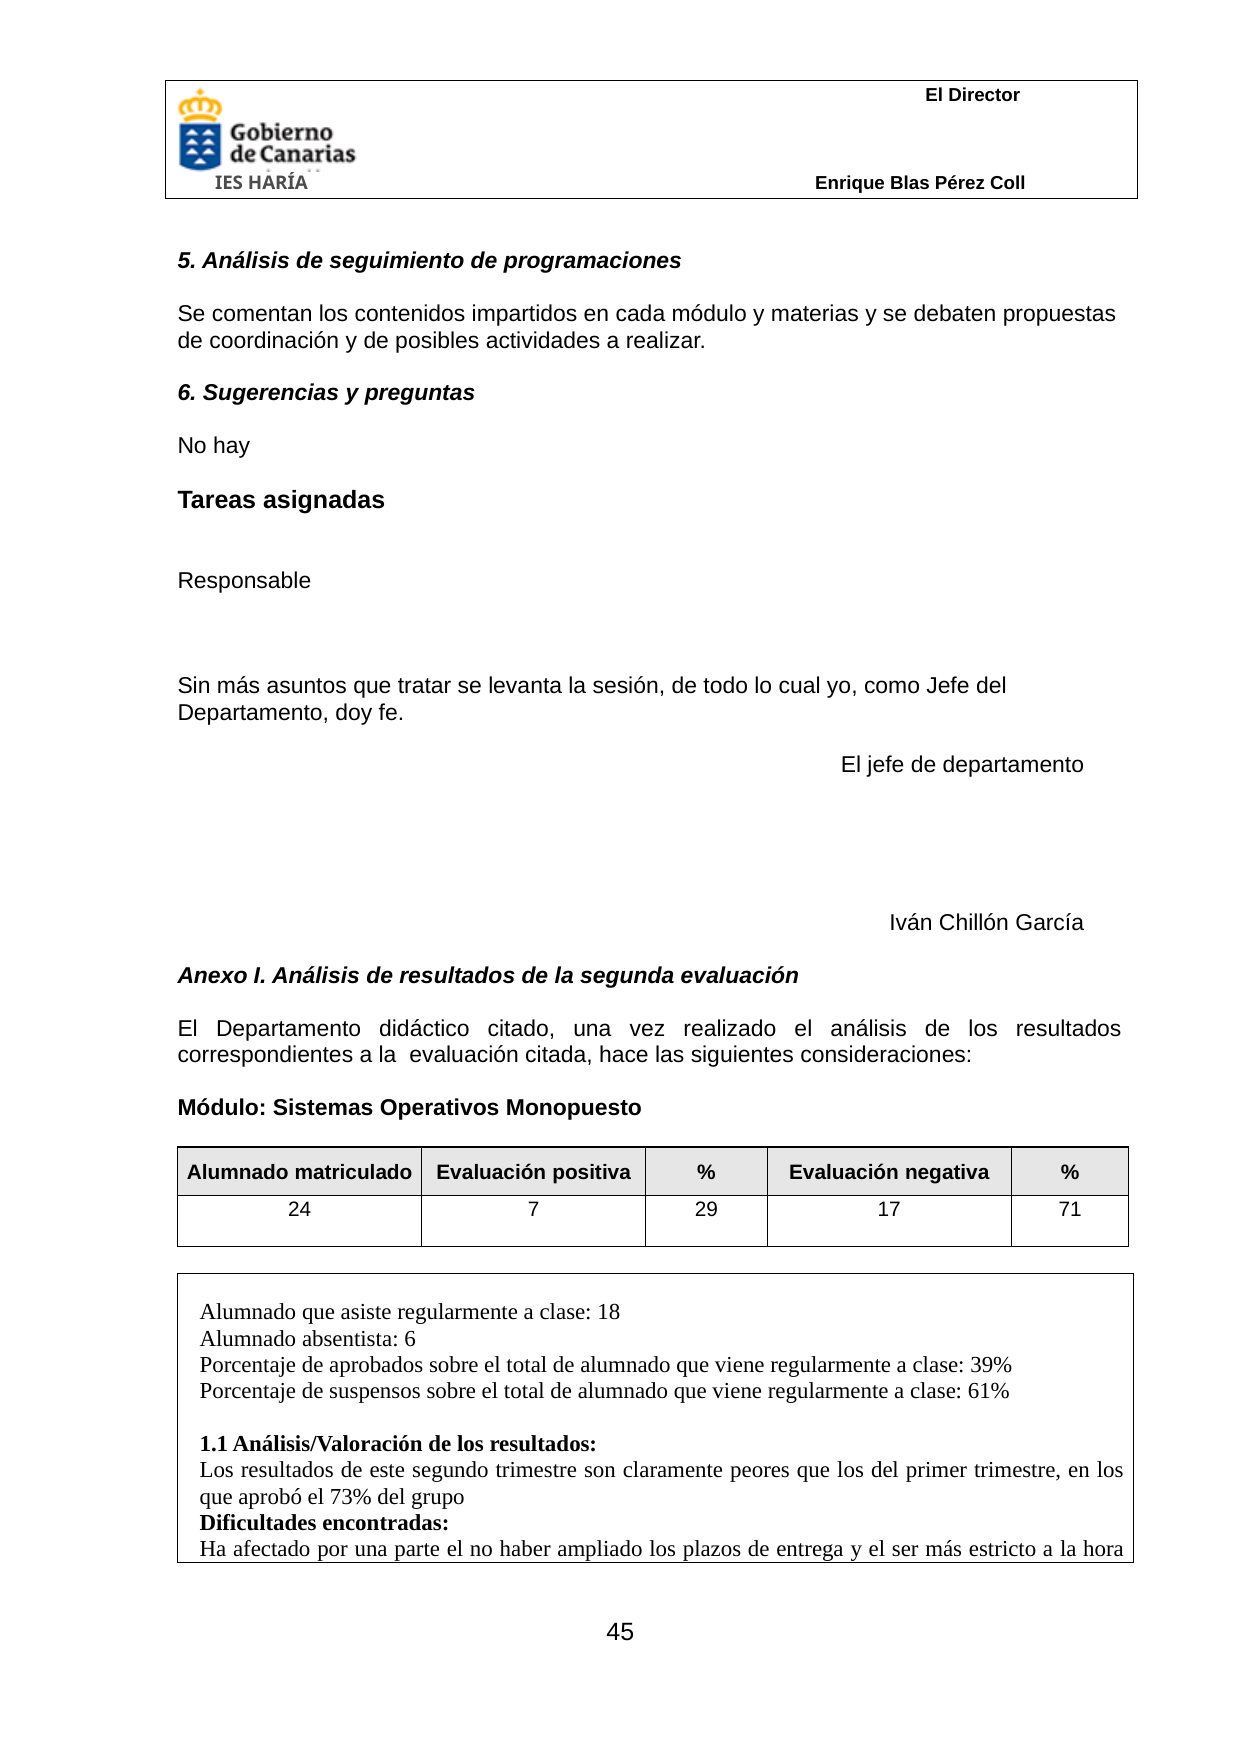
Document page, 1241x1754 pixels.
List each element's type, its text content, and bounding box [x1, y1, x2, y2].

subtitle Anexo I. Análisis de resultados de la segunda evaluación [177, 962, 1122, 988]
text Responsable [177, 567, 1122, 593]
table_cell 29 [646, 1196, 767, 1246]
subtitle Tareas asignadas [177, 485, 1122, 513]
text Módulo: Sistemas Operativos Monopuesto [177, 1094, 1122, 1120]
text No hay [177, 432, 1122, 458]
text Se comentan los contenidos impartidos en cada módulo y materias y se debaten propuestas de coordinación y de posibles actividades a realizar. [177, 300, 1122, 353]
table_cell 17 [768, 1196, 1011, 1246]
table_header Alumnado matriculado [178, 1148, 421, 1195]
text El jefe de departamento [177, 751, 1122, 777]
text El Departamento didáctico citado, una vez realizado el análisis de los resultados correspondientes a la evaluación citada, hace las siguientes consideraciones: [177, 1015, 1122, 1067]
table_cell 24 [178, 1196, 421, 1246]
text Sin más asuntos que tratar se levanta la sesión, de todo lo cual yo, como Jefe del Departamento, doy fe. [177, 672, 1122, 725]
table_header Evaluación positiva [422, 1148, 645, 1195]
table_header % [1012, 1148, 1128, 1195]
picture [173, 85, 359, 172]
table_header Evaluación negativa [768, 1148, 1011, 1195]
subtitle 5. Análisis de seguimiento de programaciones [177, 247, 1122, 274]
table_cell 71 [1012, 1196, 1128, 1246]
text Iván Chillón García [177, 909, 1122, 936]
subtitle 6. Sugerencias y preguntas [177, 379, 1122, 406]
table_header % [646, 1148, 767, 1195]
table_cell 7 [422, 1196, 645, 1246]
table_header Alumnado que asiste regularmente a clase: 18 Alumnado absentista: 6 Porcentaje de aprobados sobre el total de alumnado que viene regularmente a clase: 39% Porcentaje de suspensos sobre el total de alumnado que viene regularmente a clase: 61% 1.1 Análisis/Valoración de los resultados: Los resultados de este segundo trimestre son claramente peores que los del primer trimestre, en los que aprobó el 73% del grupo Dificultades encontradas: Ha afectado por una parte el no haber ampliado los plazos de entrega y el ser más estricto a la hora [178, 1274, 1133, 1562]
